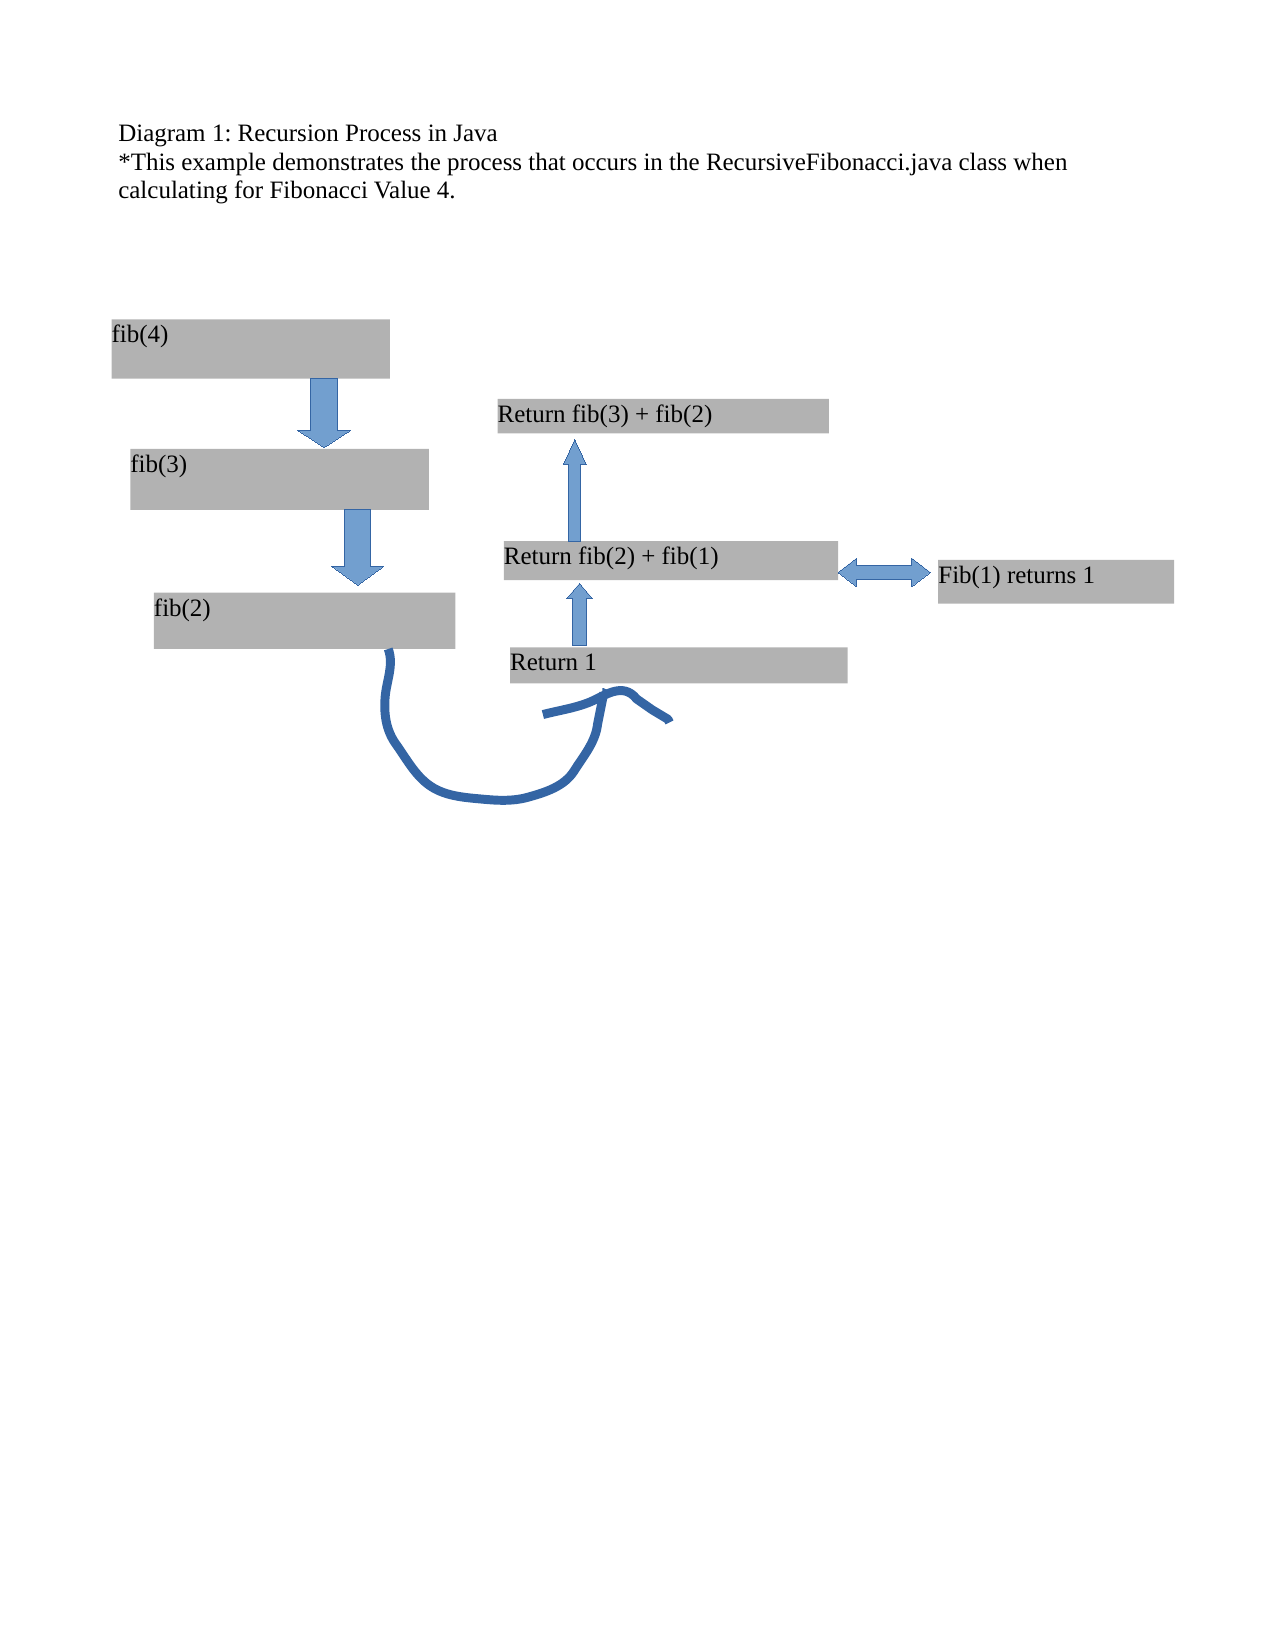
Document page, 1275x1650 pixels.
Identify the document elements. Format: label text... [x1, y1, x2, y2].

text Diagram 1: Recursion Process in Java [118, 118, 1157, 147]
text *This example demonstrates the process that occurs in the RecursiveFibonacci.java class when calculating for Fibonacci Value 4. [118, 147, 1157, 204]
